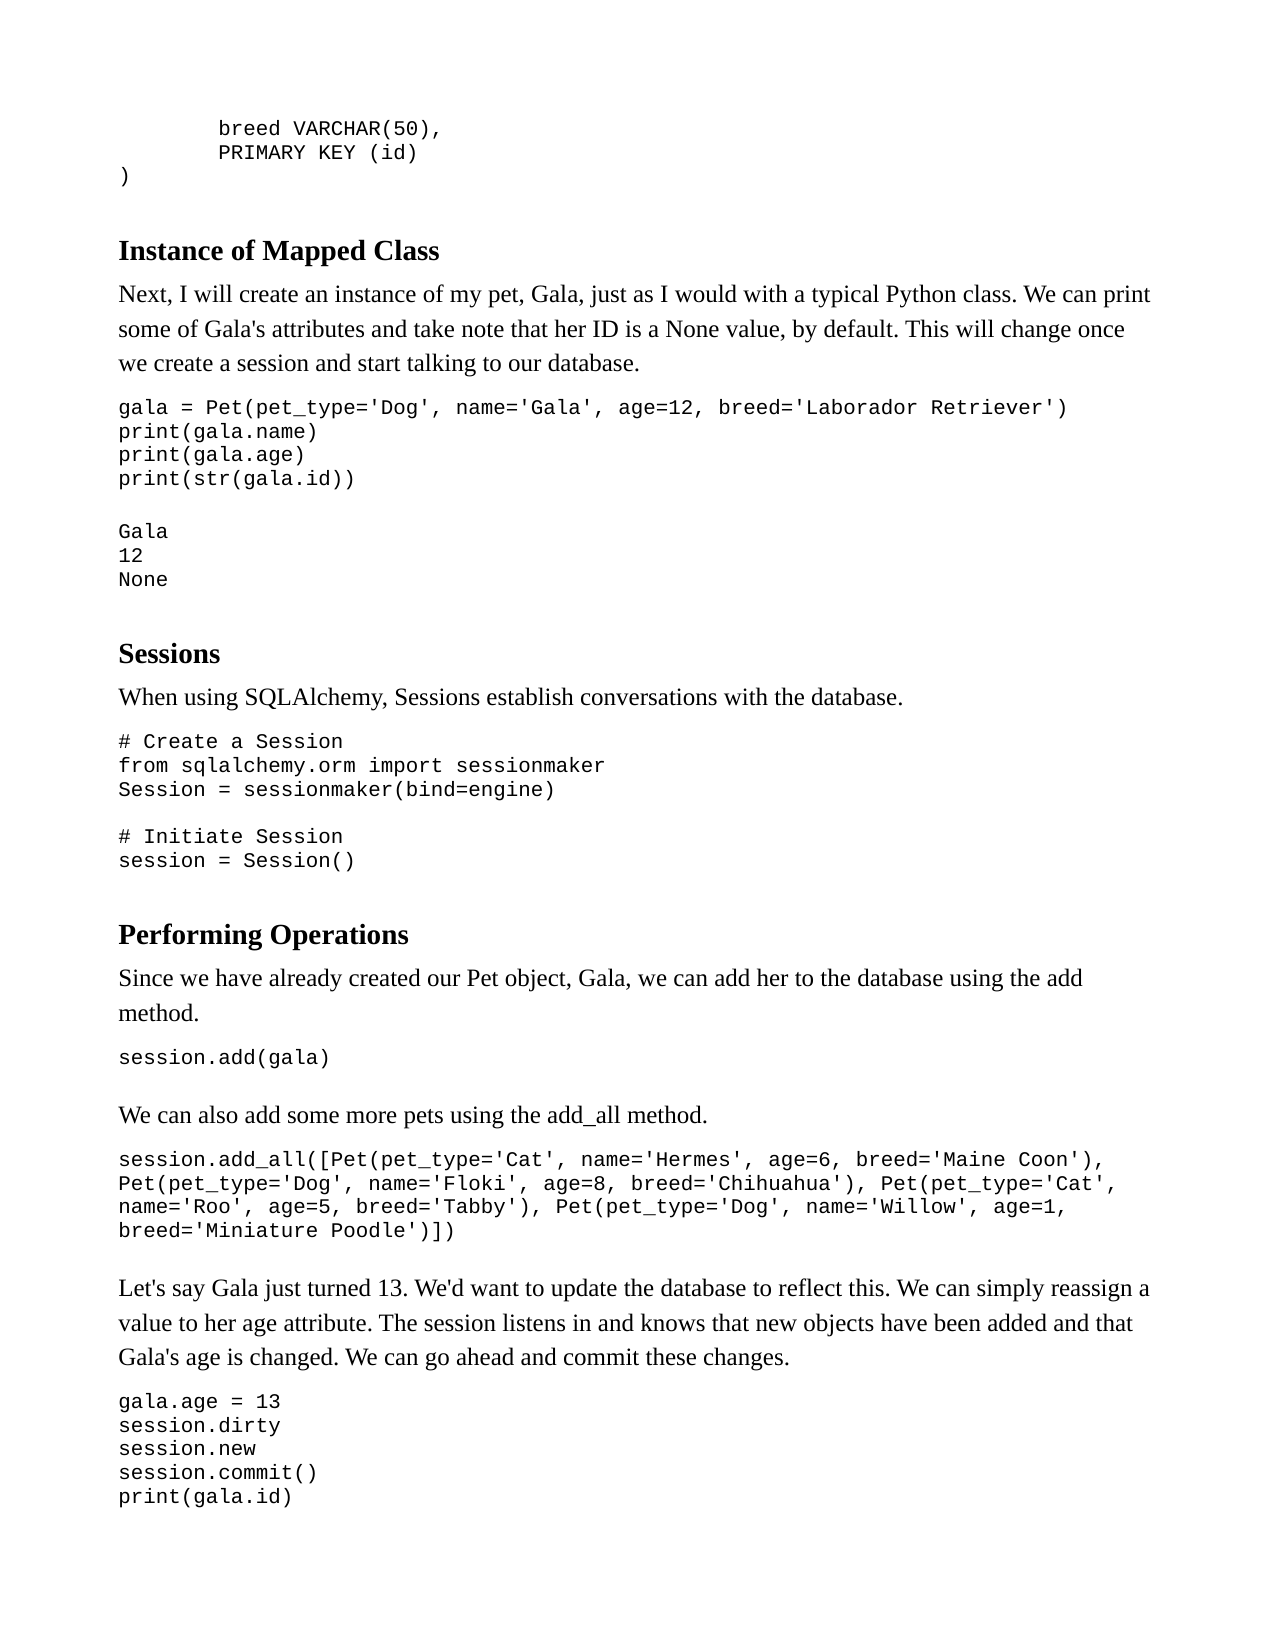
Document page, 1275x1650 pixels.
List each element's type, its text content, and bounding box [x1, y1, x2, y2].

text Since we have already created our Pet object, Gala, we can add her to the database using the add method. [118, 963, 1157, 1027]
text session = Session() [118, 849, 1157, 873]
text session.new [118, 1438, 1157, 1462]
text 12 [118, 545, 1157, 568]
text session.add(gala) [118, 1047, 1157, 1071]
text None [118, 568, 1157, 592]
text print(str(gala.id)) [118, 468, 1157, 492]
text print(gala.age) [118, 444, 1157, 468]
text print(gala.name) [118, 421, 1157, 444]
text # Initiate Session [118, 826, 1157, 849]
text Gala [118, 521, 1157, 545]
text # Create a Session [118, 731, 1157, 755]
text session.add_all([Pet(pet_type='Cat', name='Hermes', age=6, breed='Maine Coon'), Pet(pet_type='Dog', name='Floki', age=8, breed='Chihuahua'), Pet(pet_type='Cat', name='Roo', age=5, breed='Tabby'), Pet(pet_type='Dog', name='Willow', age=1, breed='Miniature Poodle')]) [118, 1149, 1157, 1244]
text from sqlalchemy.orm import sessionmaker [118, 755, 1157, 779]
text When using SQLAlchemy, Sessions establish conversations with the database. [118, 682, 1157, 711]
text Let's say Gala just turned 13. We'd want to update the database to reflect this. We can simply reassign a value to her age attribute. The session listens in and knows that new objects have been added and that Gala's age is changed. We can go ahead and commit these changes. [118, 1273, 1157, 1371]
text session.dirty [118, 1415, 1157, 1438]
text session.commit() [118, 1462, 1157, 1486]
subtitle Performing Operations [118, 917, 1157, 951]
subtitle Sessions [118, 636, 1157, 670]
text breed VARCHAR(50), [118, 118, 1157, 142]
text gala = Pet(pet_type='Dog', name='Gala', age=12, breed='Laborador Retriever') [118, 397, 1157, 421]
text We can also add some more pets using the add_all method. [118, 1100, 1157, 1129]
text PRIMARY KEY (id) [118, 142, 1157, 165]
text print(gala.id) [118, 1486, 1157, 1509]
text gala.age = 13 [118, 1391, 1157, 1415]
text Next, I will create an instance of my pet, Gala, just as I would with a typical Python class. We can print some of Gala's attributes and take note that her ID is a None value, by default. This will change once we create a session and start talking to our database. [118, 279, 1157, 377]
text Session = sessionmaker(bind=engine) [118, 779, 1157, 802]
subtitle Instance of Mapped Class [118, 233, 1157, 267]
text ) [118, 165, 1157, 189]
